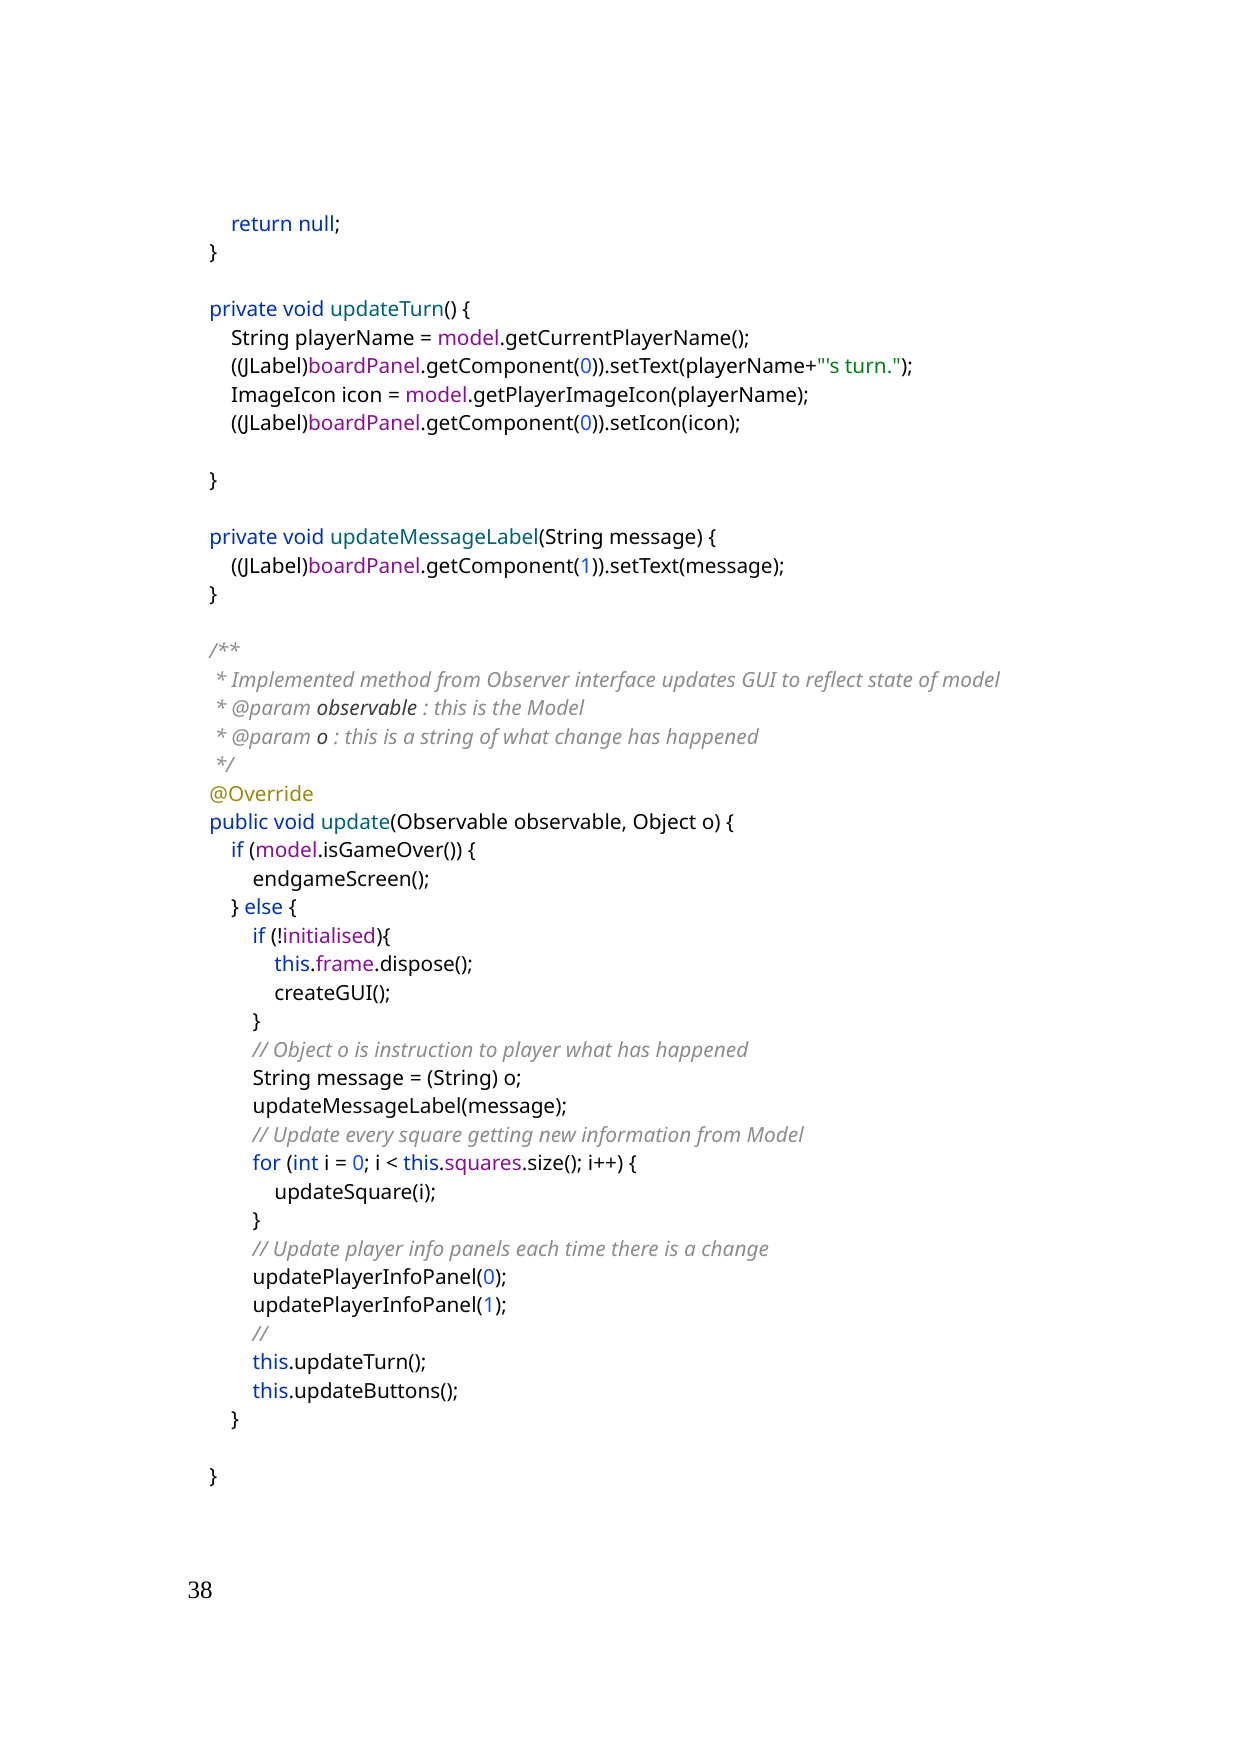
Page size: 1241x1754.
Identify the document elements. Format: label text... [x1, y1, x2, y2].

text return null; } private void updateTurn() { String playerName = model.getCurrentPlayerName(); ((JLabel)boardPanel.getComponent(0)).setText(playerName+"'s turn."); ImageIcon icon = model.getPlayerImageIcon(playerName); ((JLabel)boardPanel.getComponent(0)).setIcon(icon); } private void updateMessageLabel(String message) { ((JLabel)boardPanel.getComponent(1)).setText(message); } /** * Implemented method from Observer interface updates GUI to reflect state of model * @param observable : this is the Model * @param o : this is a string of what change has happened */ @Override public void update(Observable observable, Object o) { if (model.isGameOver()) { endgameScreen(); } else { if (!initialised){ this.frame.dispose(); createGUI(); } // Object o is instruction to player what has happened String message = (String) o; updateMessageLabel(message); // Update every square getting new information from Model for (int i = 0; i < this.squares.size(); i++) { updateSquare(i); } // Update player info panels each time there is a change updatePlayerInfoPanel(0); updatePlayerInfoPanel(1); // this.updateTurn(); this.updateButtons(); } } [187, 209, 1053, 1519]
